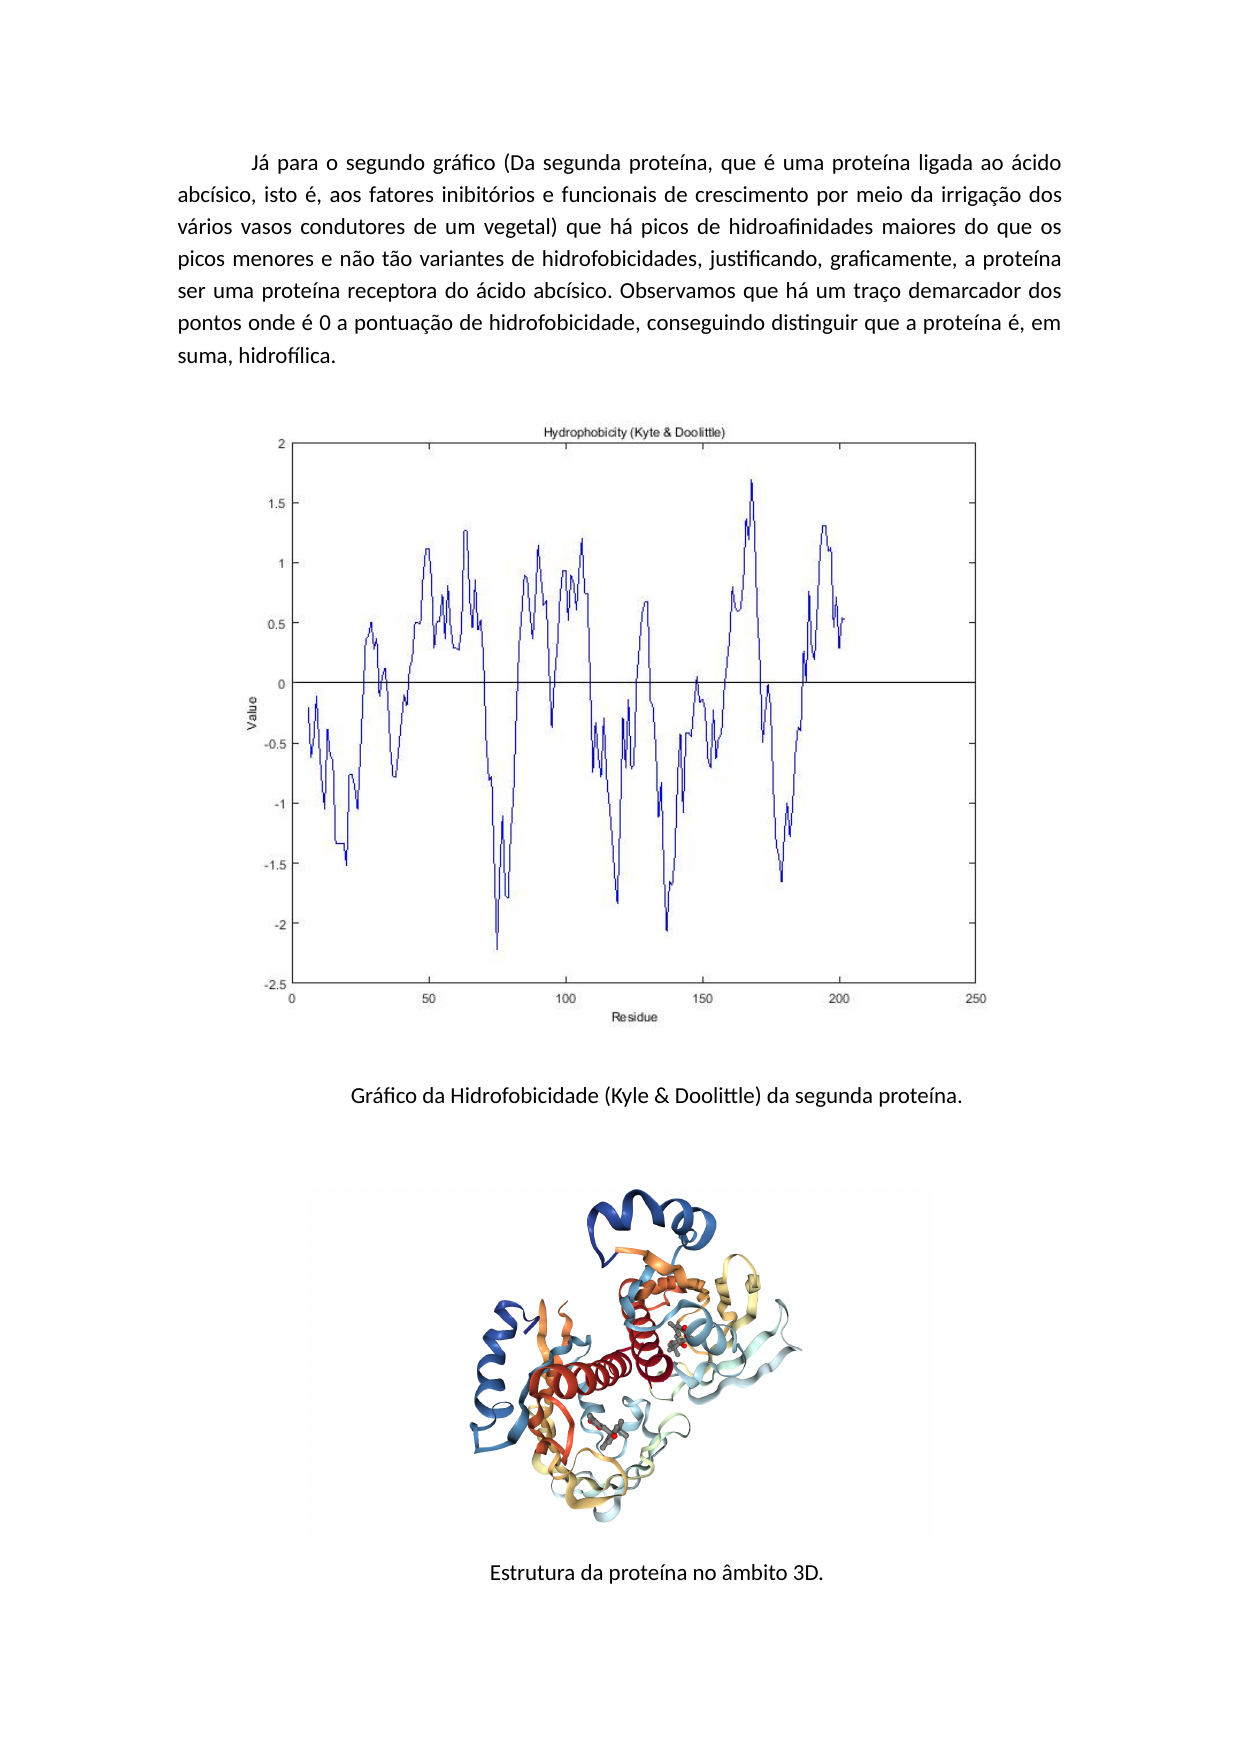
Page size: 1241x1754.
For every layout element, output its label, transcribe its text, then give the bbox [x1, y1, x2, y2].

picture [307, 1187, 933, 1540]
text Já para o segundo gráfico (Da segunda proteína, que é uma proteína ligada ao ácido abcísico, isto é, aos fatores inibitórios e funcionais de crescimento por meio da irrigação dos vários vasos condutores de um vegetal) que há picos de hidroafinidades maiores do que os picos menores e não tão variantes de hidrofobicidades, justificando, graficamente, a proteína ser uma proteína receptora do ácido abcísico. Observamos que há um traço demarcador dos pontos onde é 0 a pontuação de hidrofobicidade, conseguindo distinguir que a proteína é, em suma, hidrofílica. [177, 148, 1063, 369]
picture [177, 393, 1060, 1056]
text Gráfico da Hidrofobicidade (Kyle & Doolittle) da segunda proteína. [177, 1081, 1063, 1109]
text Estrutura da proteína no âmbito 3D. [177, 1558, 1063, 1586]
